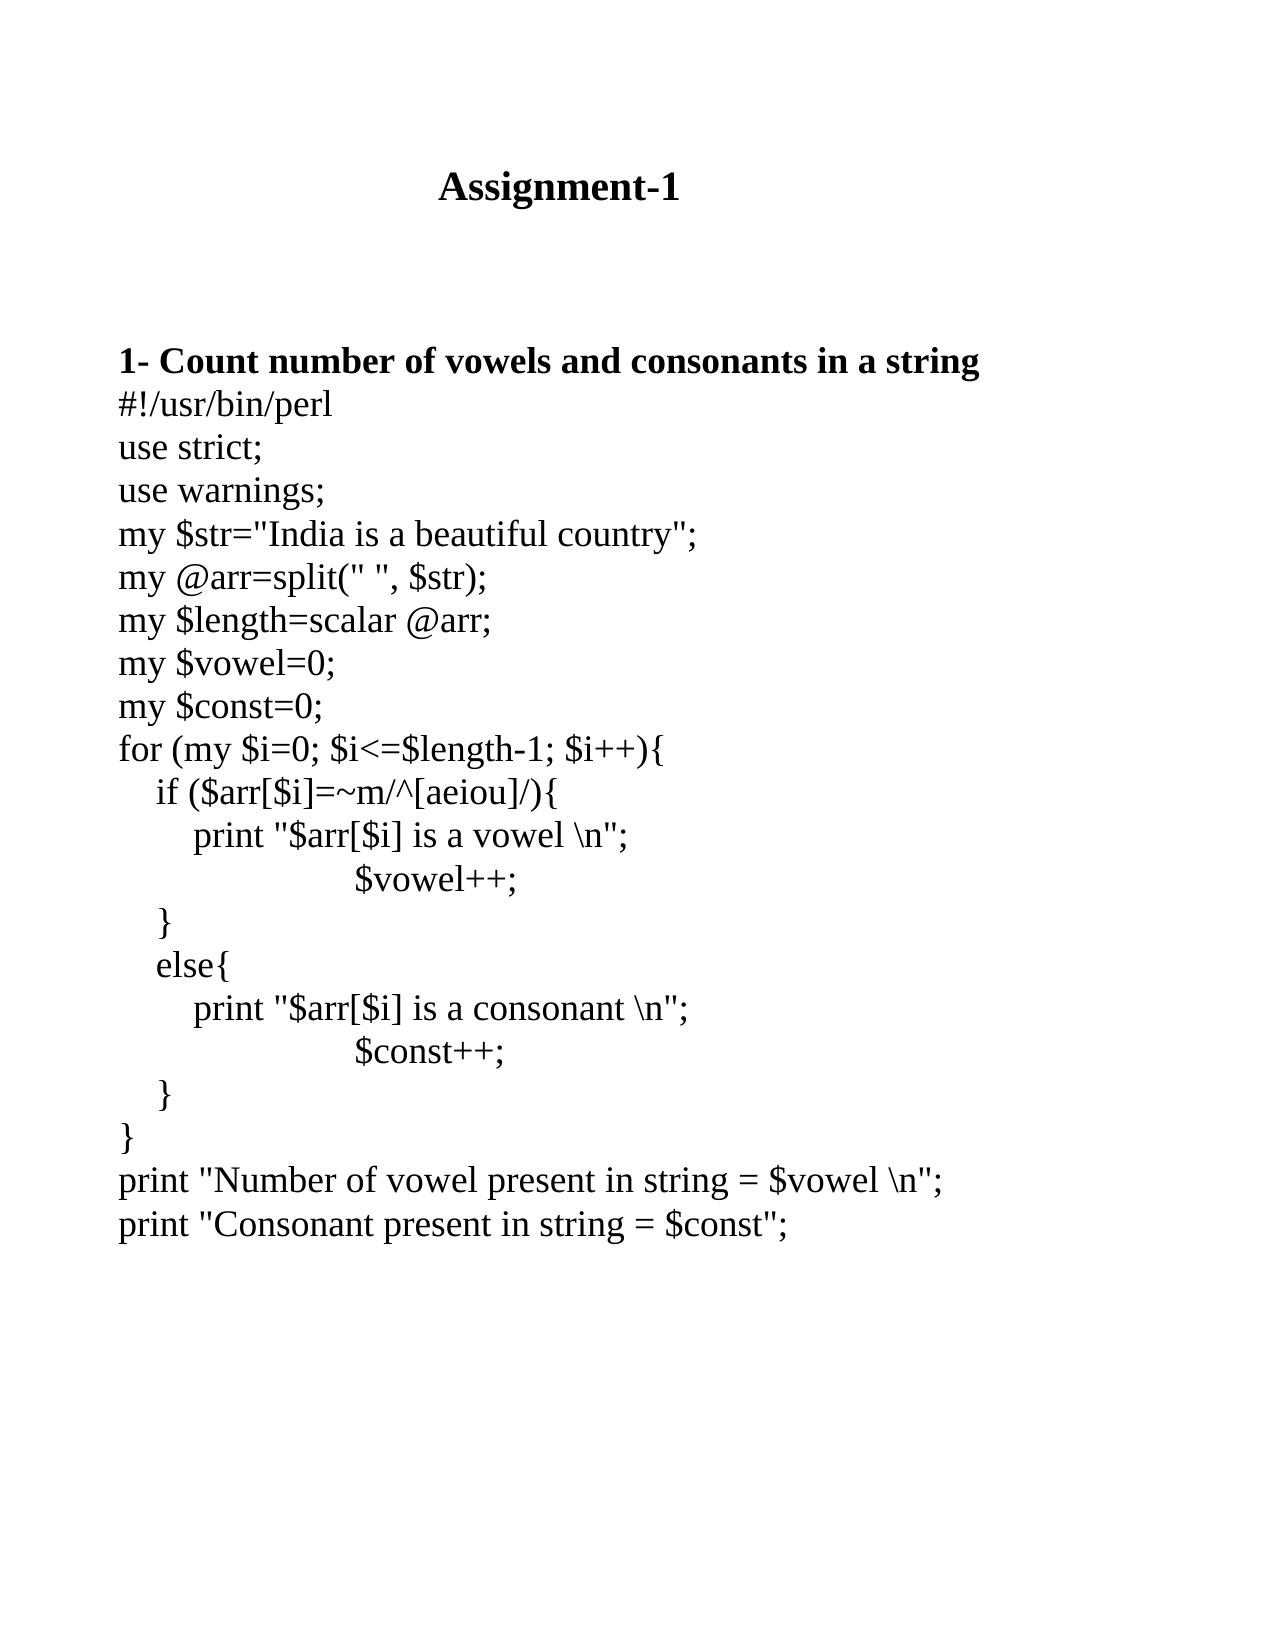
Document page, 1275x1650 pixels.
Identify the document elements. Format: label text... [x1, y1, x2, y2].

text #!/usr/bin/perl [118, 382, 1275, 425]
text my $length=scalar @arr; [118, 597, 1275, 640]
text Assignment-1 [118, 161, 1275, 209]
text my @arr=split(" ", $str); [118, 554, 1275, 597]
text print "$arr[$i] is a consonant \n"; [118, 985, 1275, 1028]
text 1- Count number of vowels and consonants in a string [118, 338, 1275, 382]
text if ($arr[$i]=~m/^[aeiou]/){ [118, 770, 1275, 813]
text print "Consonant present in string = $const"; [118, 1201, 1275, 1244]
text else{ [118, 942, 1275, 985]
text my $str="India is a beautiful country"; [118, 511, 1275, 554]
text $vowel++; [118, 856, 1275, 899]
text print "Number of vowel present in string = $vowel \n"; [118, 1158, 1275, 1201]
text print "$arr[$i] is a vowel \n"; [118, 813, 1275, 856]
text for (my $i=0; $i<=$length-1; $i++){ [118, 727, 1275, 770]
text } [118, 1072, 1275, 1115]
text } [118, 899, 1275, 942]
text use warnings; [118, 468, 1275, 511]
text my $vowel=0; [118, 640, 1275, 683]
text use strict; [118, 425, 1275, 468]
text my $const=0; [118, 683, 1275, 727]
text $const++; [118, 1028, 1275, 1072]
text } [118, 1115, 1275, 1158]
